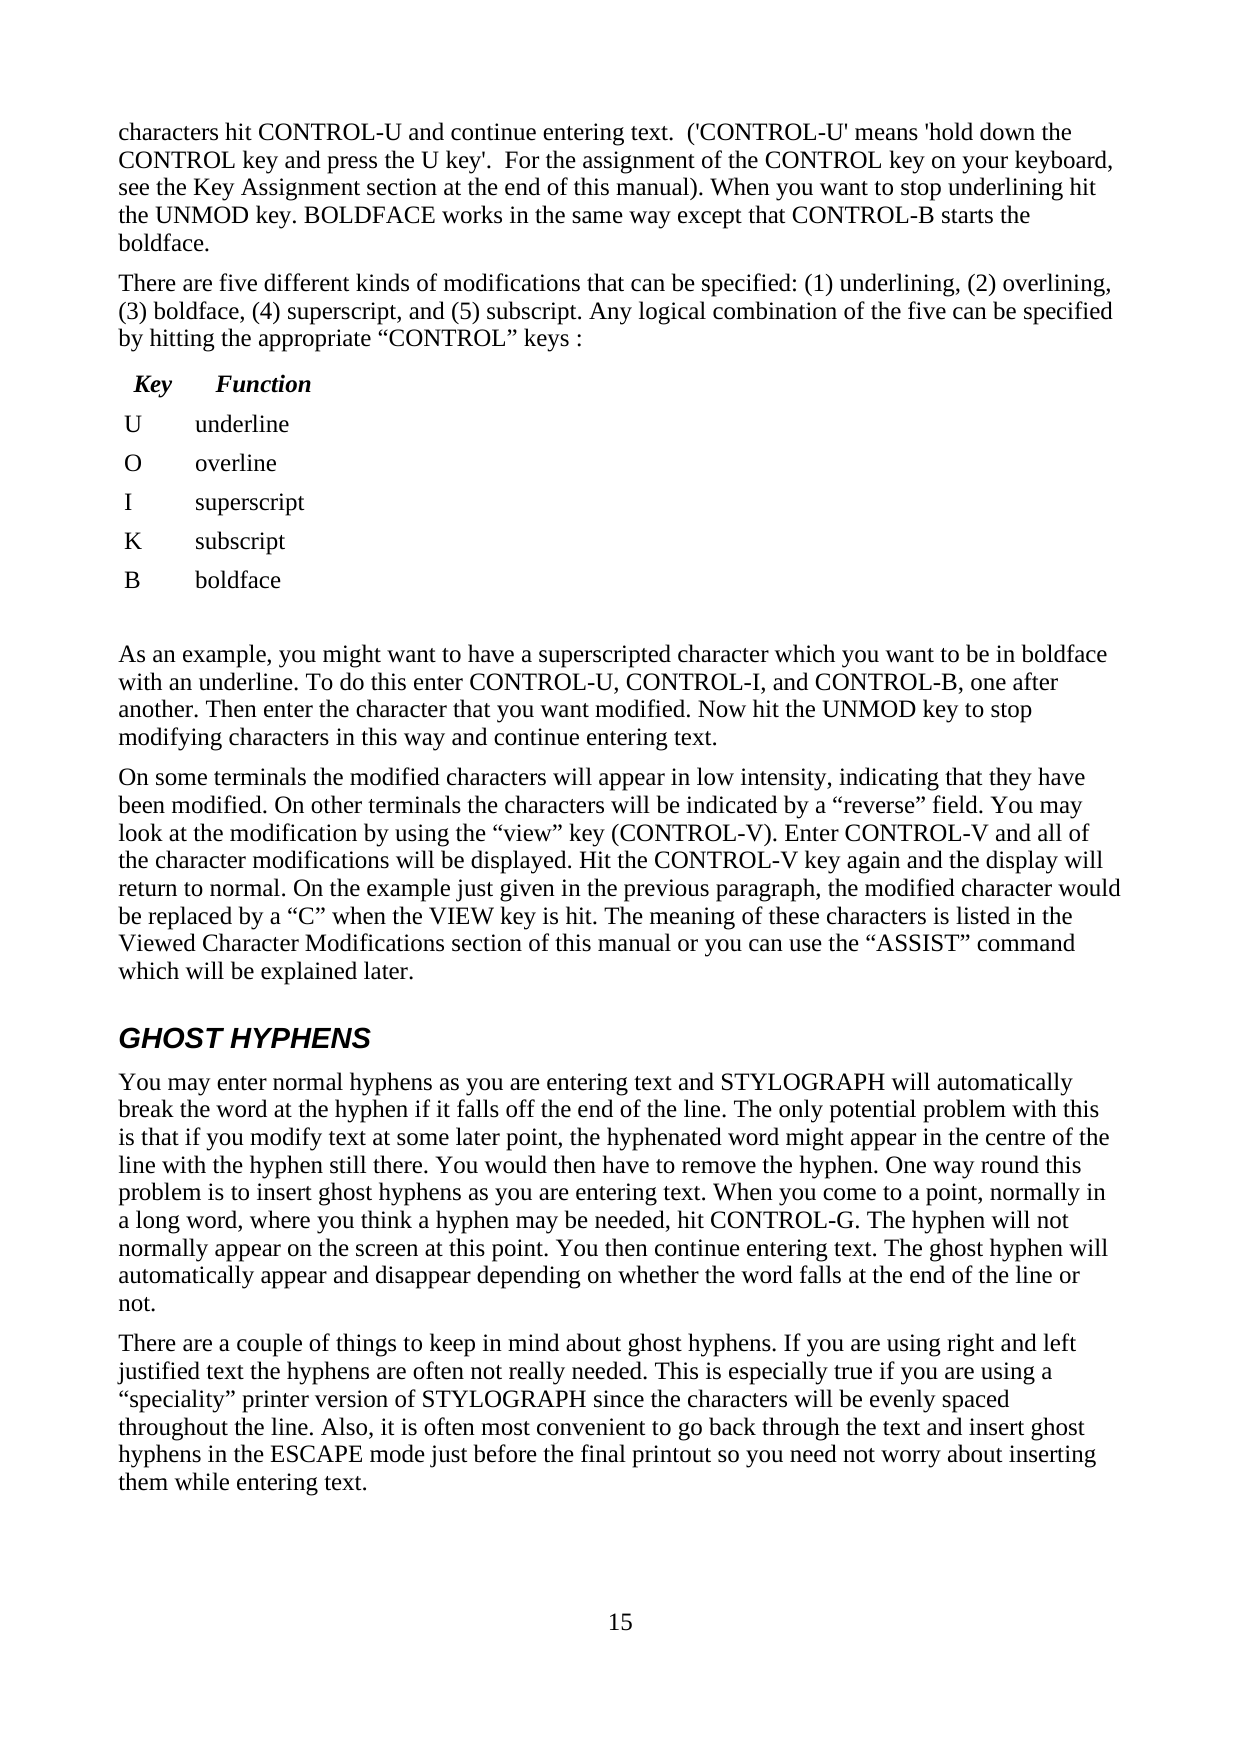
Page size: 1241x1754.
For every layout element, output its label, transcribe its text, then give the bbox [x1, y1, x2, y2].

text characters hit CONTROL-U and continue entering text. ('CONTROL-U' means 'hold down the CONTROL key and press the U key'. For the assignment of the CONTROL key on your keyboard, see the Key Assignment section at the end of this manual). When you want to stop underlining hit the UNMOD key. BOLDFACE works in the same way except that CONTROL-B starts the boldface. [118, 118, 1122, 257]
text There are a couple of things to keep in mind about ghost hyphens. If you are using right and left justified text the hyphens are often not really needed. This is especially true if you are using a “speciality” printer version of STYLOGRAPH since the characters will be evenly spaced throughout the line. Also, it is often most convenient to go back through the text and insert ghost hyphens in the ESCAPE mode just before the final printout so you need not worry about inserting them while entering text. [118, 1329, 1122, 1496]
table_cell underline [189, 404, 340, 443]
table_header Key [118, 365, 189, 404]
table_cell boldface [189, 561, 340, 600]
table_cell K [118, 521, 189, 561]
table_cell I [118, 482, 189, 521]
table_cell O [118, 443, 189, 482]
subtitle GHOST HYPHENS [118, 1022, 1122, 1055]
text As an example, you might want to have a superscripted character which you want to be in boldface with an underline. To do this enter CONTROL-U, CONTROL-I, and CONTROL-B, one after another. Then enter the character that you want modified. Now hit the UNMOD key to stop modifying characters in this way and continue entering text. [118, 640, 1122, 751]
table_cell superscript [189, 482, 340, 521]
table_header Function [189, 365, 340, 404]
text There are five different kinds of modifications that can be specified: (1) underlining, (2) overlining, (3) boldface, (4) superscript, and (5) subscript. Any logical combination of the five can be specified by hitting the appropriate “CONTROL” keys : [118, 269, 1122, 352]
table_cell U [118, 404, 189, 443]
text You may enter normal hyphens as you are entering text and STYLOGRAPH will automatically break the word at the hyphen if it falls off the end of the line. The only potential problem with this is that if you modify text at some later point, the hyphenated word might appear in the centre of the line with the hyphen still there. You would then have to remove the hyphen. One way round this problem is to insert ghost hyphens as you are entering text. When you come to a point, normally in a long word, where you think a hyphen may be needed, hit CONTROL-G. The hyphen will not normally appear on the screen at this point. You then continue entering text. The ghost hyphen will automatically appear and disappear depending on whether the word falls at the end of the line or not. [118, 1068, 1122, 1317]
table_cell B [118, 561, 189, 600]
text On some terminals the modified characters will appear in low intensity, indicating that they have been modified. On other terminals the characters will be indicated by a “reverse” field. You may look at the modification by using the “view” key (CONTROL-V). Enter CONTROL-V and all of the character modifications will be displayed. Hit the CONTROL-V key again and the display will return to normal. On the example just given in the previous paragraph, the modified character would be replaced by a “C” when the VIEW key is hit. The meaning of these characters is listed in the Viewed Character Modifications section of this manual or you can use the “ASSIST” command which will be explained later. [118, 763, 1122, 985]
table_cell subscript [189, 521, 340, 561]
table_cell overline [189, 443, 340, 482]
